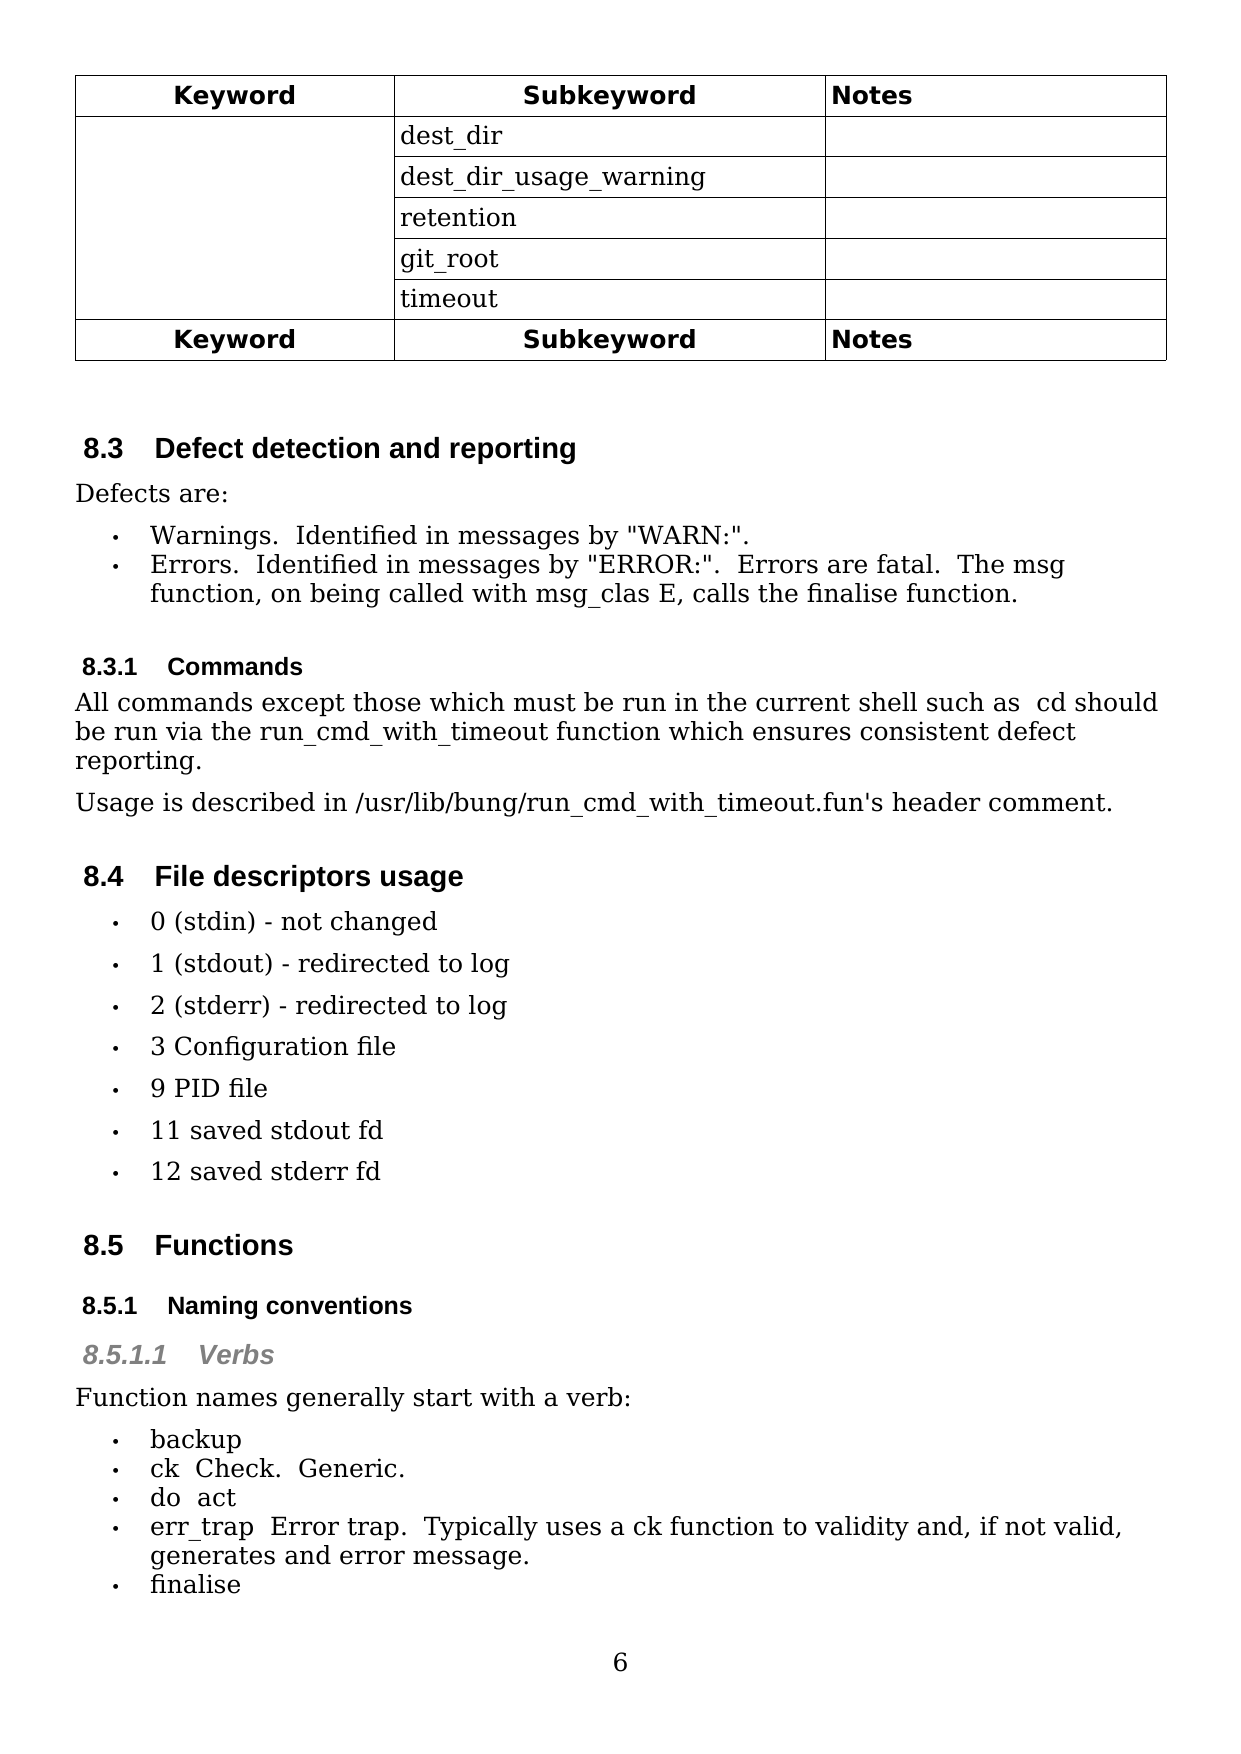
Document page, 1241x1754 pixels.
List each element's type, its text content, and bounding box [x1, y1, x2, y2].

list Errors. Identified in messages by "ERROR:". Errors are fatal. The msg function, on being called with msg_clas E, calls the finalise function. [112, 550, 1166, 638]
text Defects are: [75, 479, 1166, 509]
subtitle Defect detection and reporting [75, 432, 1166, 464]
subtitle Verbs [75, 1340, 1166, 1371]
list 12 saved stderr fd [112, 1157, 1166, 1187]
table_cell [826, 117, 1166, 156]
subtitle Functions [75, 1229, 1166, 1262]
table_cell Notes [826, 320, 1166, 360]
table_cell Keyword [76, 320, 394, 360]
table_cell [826, 239, 1166, 279]
list 9 PID file [112, 1074, 1166, 1103]
table_cell retention [395, 198, 825, 238]
text Function names generally start with a verb: [75, 1383, 1166, 1412]
table_header Subkeyword [395, 76, 825, 116]
table_cell git_root [395, 239, 825, 279]
table_cell [826, 198, 1166, 238]
table_cell [76, 117, 394, 319]
table_cell dest_dir [395, 117, 825, 156]
table_header Keyword [76, 76, 394, 116]
table_cell [826, 157, 1166, 197]
list 3 Configuration file [112, 1032, 1166, 1062]
table_header Notes [826, 76, 1166, 116]
table_cell Subkeyword [395, 320, 825, 360]
subtitle Commands [75, 653, 1166, 681]
list 11 saved stdout fd [112, 1116, 1166, 1145]
subtitle Naming conventions [75, 1292, 1166, 1320]
subtitle File descriptors usage [75, 860, 1166, 892]
list 2 (stderr) - redirected to log [112, 991, 1166, 1020]
table_cell dest_dir_usage_warning [395, 157, 825, 197]
list 1 (stdout) - redirected to log [112, 949, 1166, 978]
list do act [112, 1483, 1166, 1512]
text All commands except those which must be run in the current shell such as cd should be run via the run_cmd_with_timeout function which ensures consistent defect reporting. [75, 688, 1166, 776]
list ck Check. Generic. [112, 1454, 1166, 1483]
list finalise [112, 1571, 1166, 1600]
text Usage is described in /usr/lib/bung/run_cmd_with_timeout.fun's header comment. [75, 788, 1166, 817]
list Warnings. Identified in messages by "WARN:". [112, 521, 1166, 550]
list backup [112, 1425, 1166, 1454]
table_cell timeout [395, 280, 825, 319]
list err_trap Error trap. Typically uses a ck function to validity and, if not valid, generates and error message. [112, 1512, 1166, 1571]
list 0 (stdin) - not changed [112, 907, 1166, 937]
table_cell [826, 280, 1166, 319]
